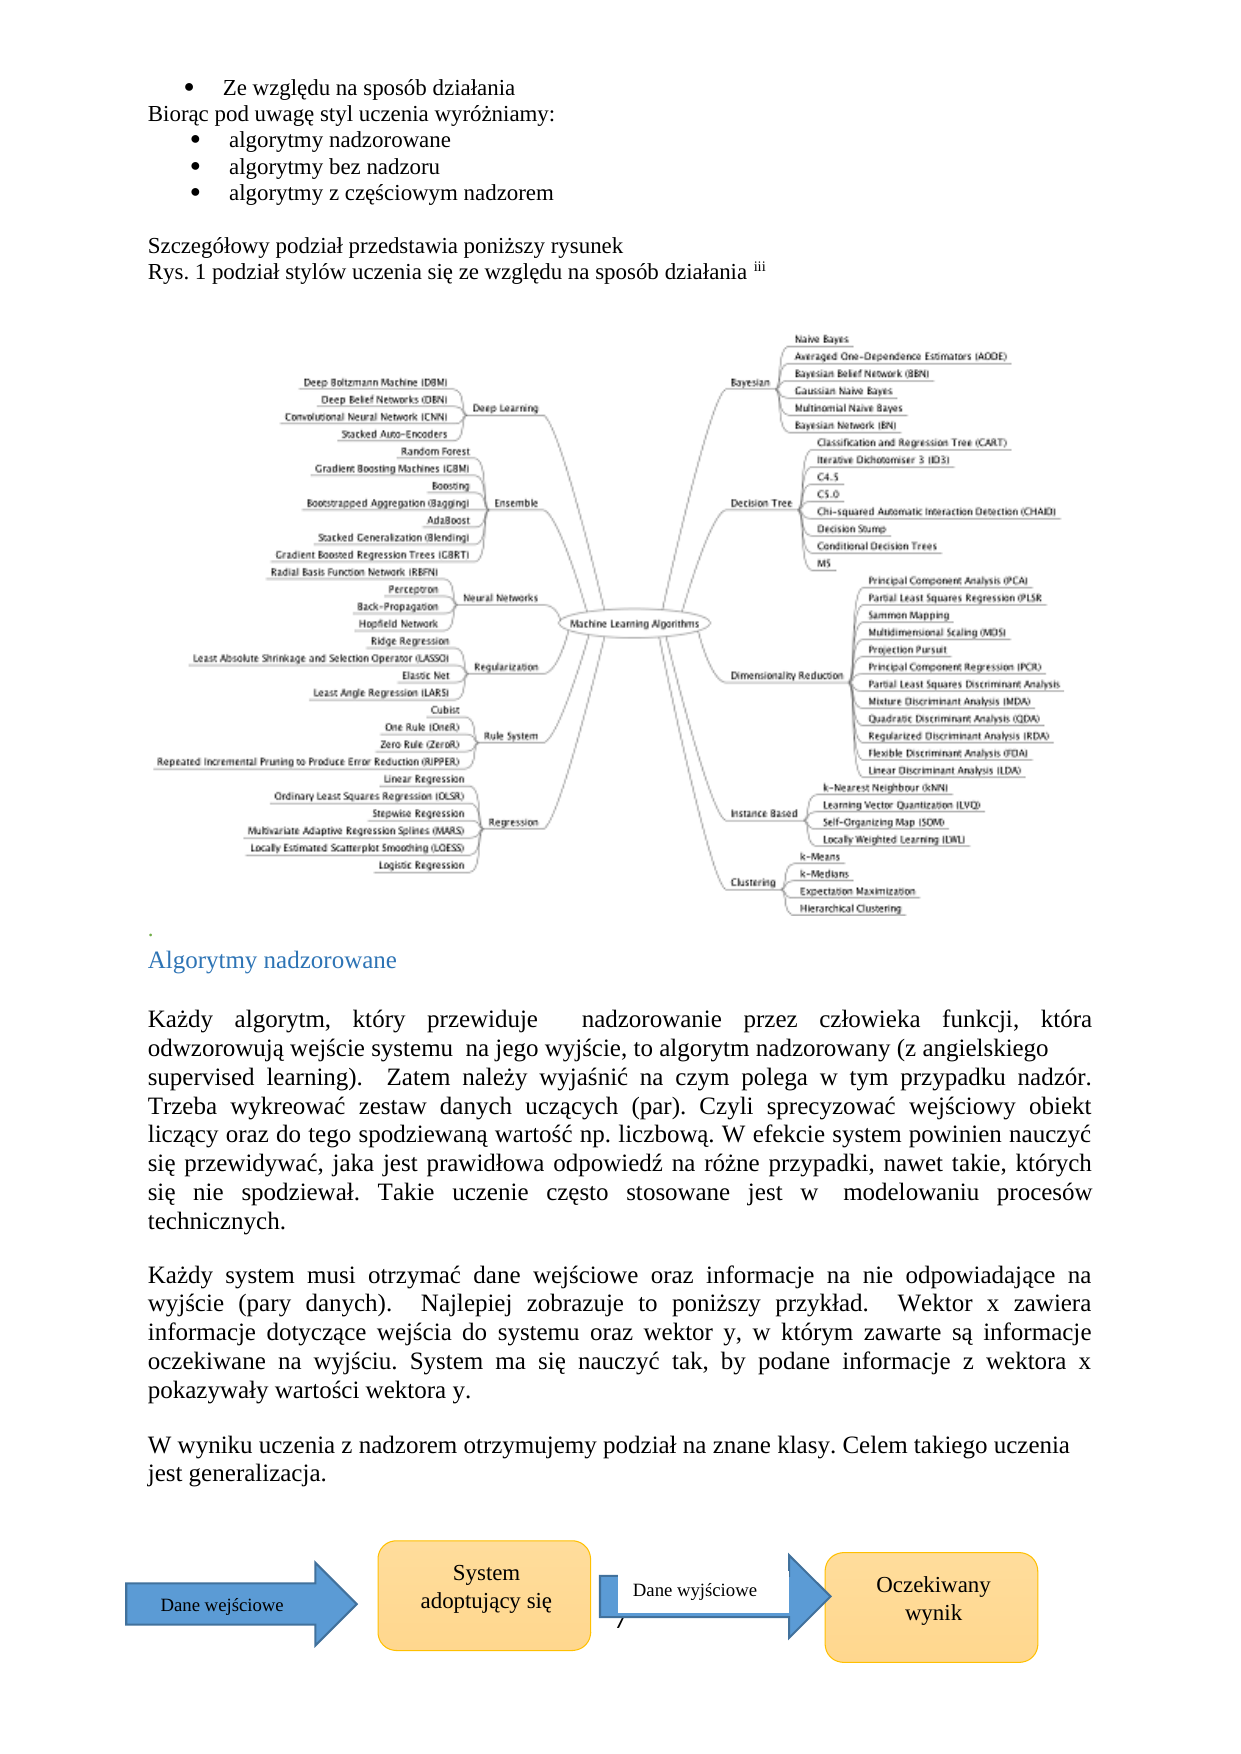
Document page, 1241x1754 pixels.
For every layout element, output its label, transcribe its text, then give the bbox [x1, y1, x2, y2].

subtitle Algorytmy nadzorowane [148, 946, 1093, 974]
text Rys. 1 podział stylów uczenia się ze względu na sposób działania [148, 258, 1093, 284]
text Każdy algorytm, który przewiduje nadzorowanie przez człowieka funkcji, która odwzorowują wejście systemu na jego wyjście, to algorytm nadzorowany (z angielskiego [148, 1004, 1093, 1062]
list algorytmy z częściowym nadzorem [191, 179, 1093, 206]
text Szczegółowy podział przedstawia poniższy rysunek [148, 232, 1093, 258]
text W wyniku uczenia z nadzorem otrzymujemy podział na znane klasy. Celem takiego uczenia jest generalizacja. [148, 1430, 1093, 1487]
list algorytmy nadzorowane [191, 126, 1093, 153]
text Biorąc pod uwagę styl uczenia wyróżniamy: [148, 100, 1093, 126]
text . [148, 915, 1093, 941]
list algorytmy bez nadzoru [191, 153, 1093, 179]
list Ze względu na sposób działania [185, 74, 1093, 100]
text supervised learning). Zatem należy wyjaśnić na czym polega w tym przypadku nadzór. Trzeba wykreować zestaw danych uczących (par). Czyli sprecyzować wejściowy obiekt liczący oraz do tego spodziewaną wartość np. liczbową. W efekcie system powinien nauczyć się przewidywać, jaka jest prawidłowa odpowiedź na różne przypadki, nawet takie, których się nie spodziewał. Takie uczenie często stosowane jest w modelowaniu procesów technicznych. [148, 1062, 1093, 1234]
text Każdy system musi otrzymać dane wejściowe oraz informacje na nie odpowiadające na wyjście (pary danych). Najlepiej zobrazuje to poniższy przykład. Wektor x zawiera informacje dotyczące wejścia do systemu oraz wektor y, w którym zawarte są informacje oczekiwane na wyjściu. System ma się nauczyć tak, by podane informacje z wektora x pokazywały wartości wektora y. [148, 1260, 1093, 1403]
text Dane wyjściowe [633, 1579, 774, 1600]
